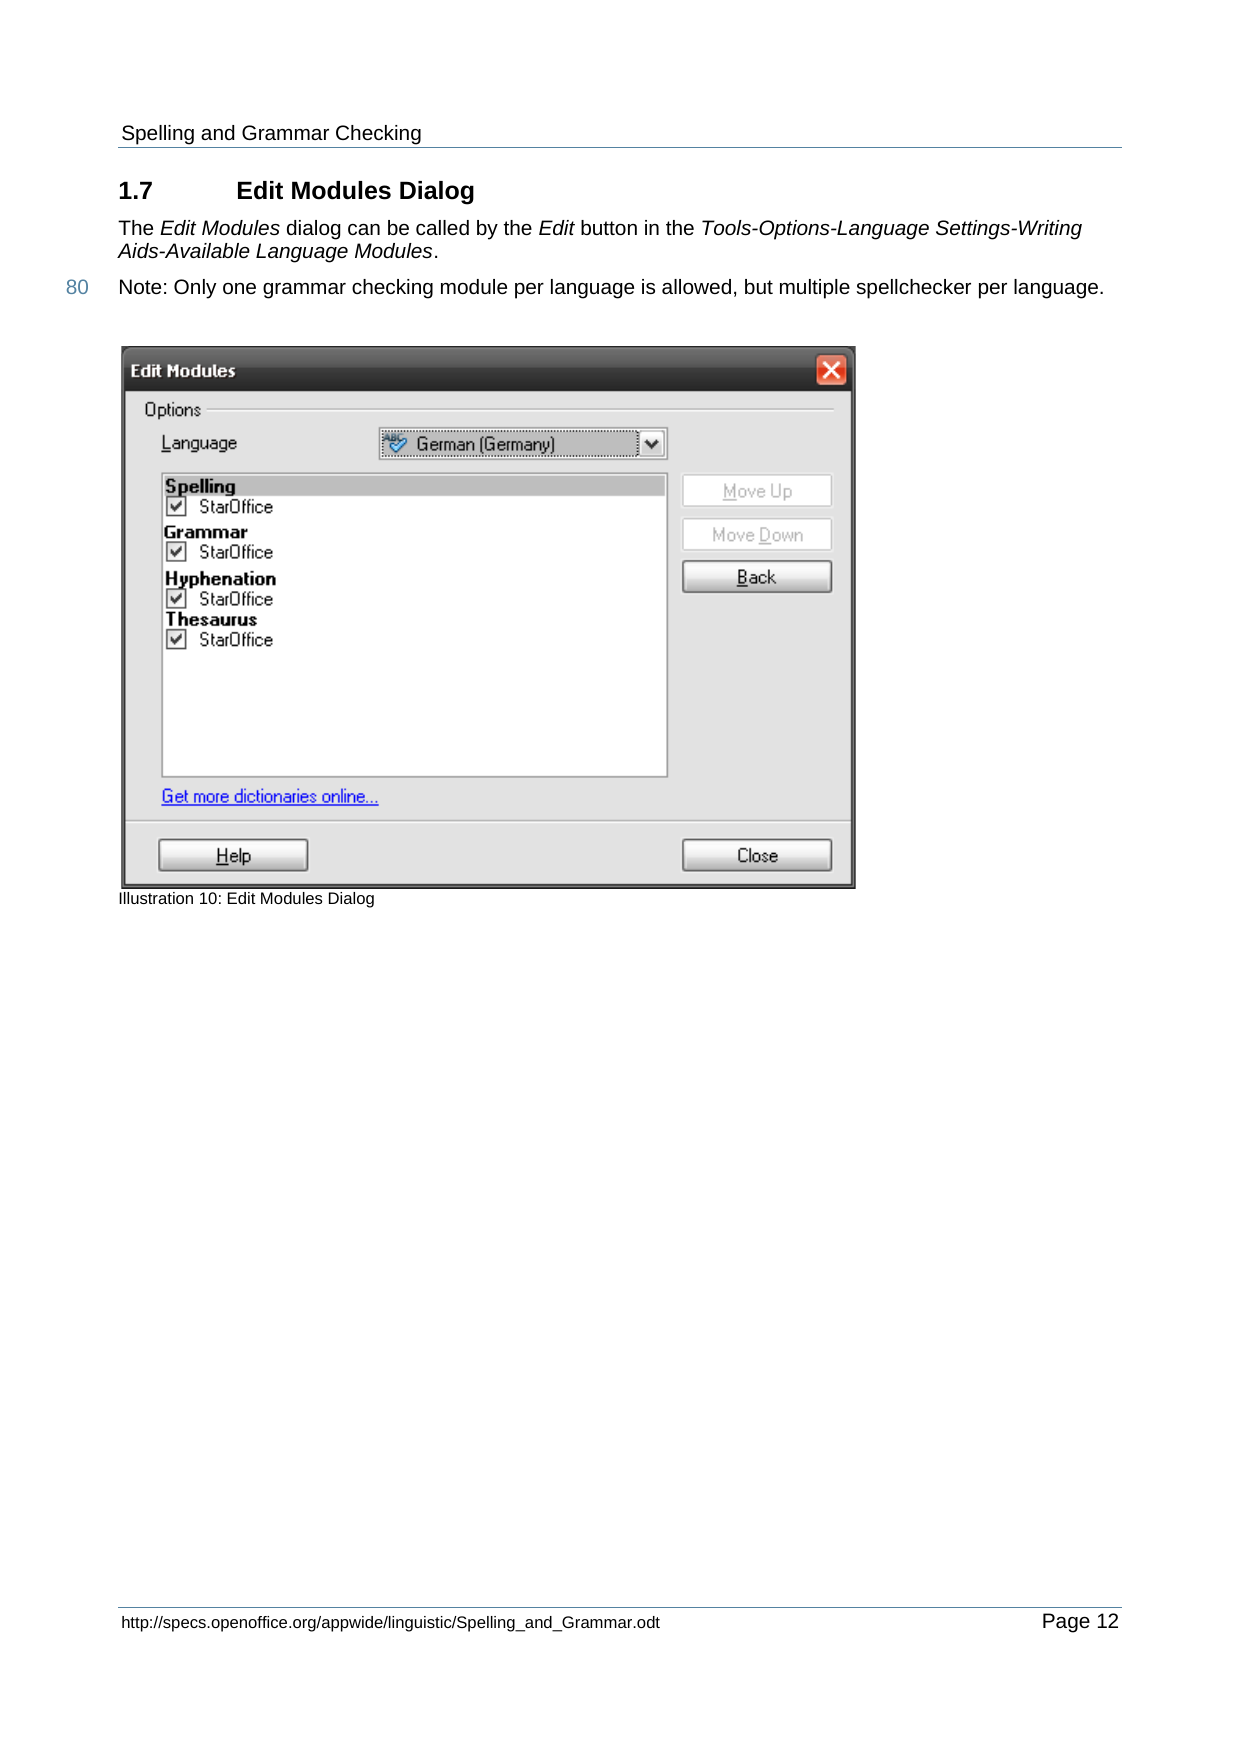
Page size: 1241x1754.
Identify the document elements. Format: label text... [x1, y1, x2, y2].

text Illustration 10: Edit Modules Dialog [118, 359, 859, 908]
text Note: Only one grammar checking module per language is allowed, but multiple spellchecker per language. [118, 275, 1122, 299]
picture [121, 346, 856, 889]
subtitle Edit Modules Dialog [118, 177, 1122, 205]
text The Edit Modules dialog can be called by the Edit button in the Tools-Options-Language Settings-Writing Aids-Available Language Modules. [118, 216, 1122, 263]
